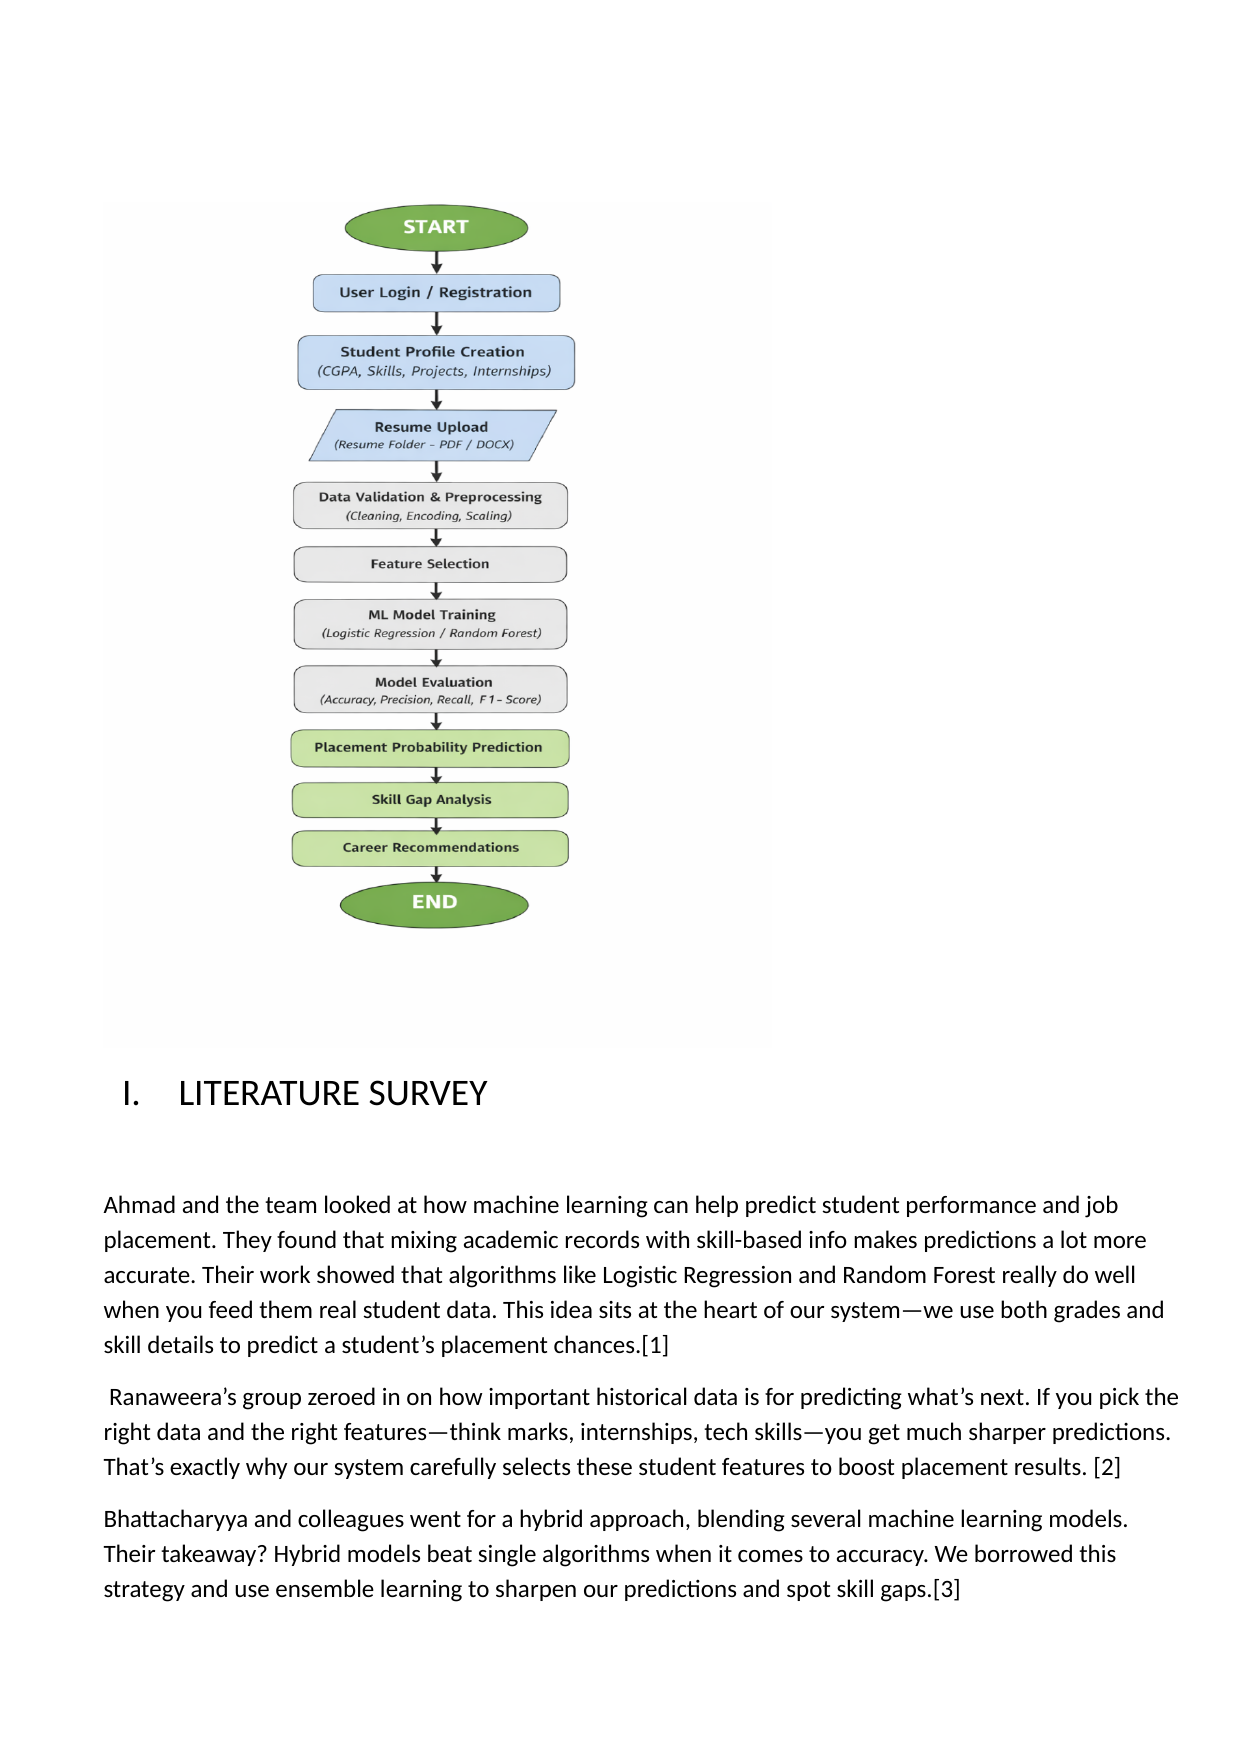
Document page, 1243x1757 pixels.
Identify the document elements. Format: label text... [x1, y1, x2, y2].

text Ranaweera’s group zeroed in on how important historical data is for predicting what’s next. If you pick the right data and the right features—think marks, internships, tech skills—you get much sharper predictions. That’s exactly why our system carefully selects these student features to boost placement results. [2] [103, 1381, 1184, 1482]
text Ahmad and the team looked at how machine learning can help predict student performance and job placement. They found that mixing academic records with skill-based info makes predictions a lot more accurate. Their work showed that algorithms like Logistic Regression and Random Forest really do well when you feed them real student data. This idea sits at the heart of our system—we use both grades and skill details to predict a student’s placement chances.[1] [103, 1189, 1184, 1360]
list LITERATURE SURVEY [141, 1068, 1184, 1114]
text Bhattacharyya and colleagues went for a hybrid approach, blending several machine learning models. Their takeaway? Hybrid models beat single algorithms when it comes to accuracy. We borrowed this strategy and use ensemble learning to sharpen our predictions and spot skill gaps.[3] [103, 1503, 1184, 1603]
